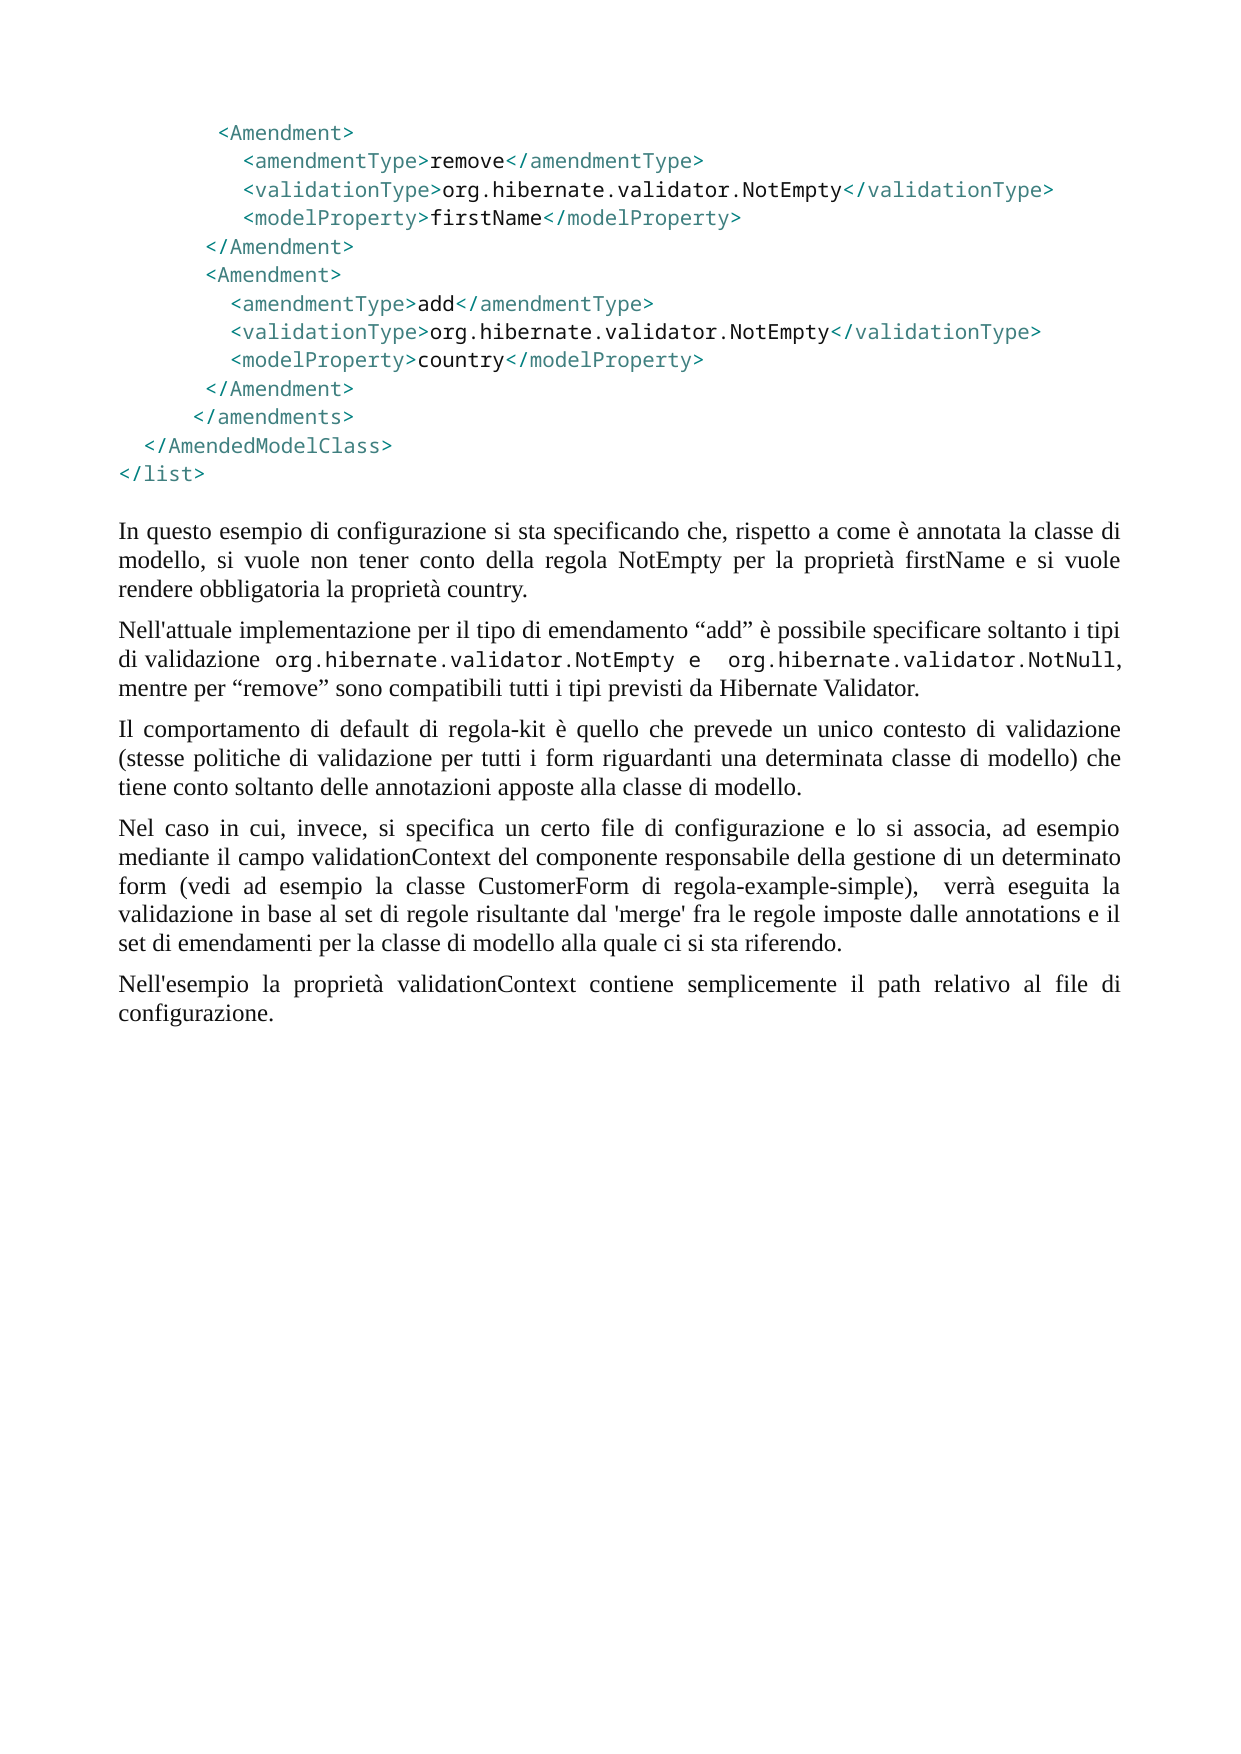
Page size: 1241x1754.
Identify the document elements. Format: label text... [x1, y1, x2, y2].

text <modelProperty>firstName</modelProperty> [118, 203, 1122, 232]
text Nell'esempio la proprietà validationContext contiene semplicemente il path relativo al file di configurazione. [118, 969, 1122, 1027]
text <validationType>org.hibernate.validator.NotEmpty</validationType> [118, 317, 1122, 346]
text Il comportamento di default di regola-kit è quello che prevede un unico contesto di validazione (stesse politiche di validazione per tutti i form riguardanti una determinata classe di modello) che tiene conto soltanto delle annotazioni apposte alla classe di modello. [118, 714, 1122, 801]
text </amendments> [118, 402, 1122, 431]
text <validationType>org.hibernate.validator.NotEmpty</validationType> [118, 175, 1122, 203]
text Nel caso in cui, invece, si specifica un certo file di configurazione e lo si associa, ad esempio mediante il campo validationContext del componente responsabile della gestione di un determinato form (vedi ad esempio la classe CustomerForm di regola-example-simple), verrà eseguita la validazione in base al set di regole risultante dal 'merge' fra le regole imposte dalle annotations e il set di emendamenti per la classe di modello alla quale ci si sta riferendo. [118, 813, 1122, 957]
text </list> [118, 459, 1122, 488]
text Nell'attuale implementazione per il tipo di emendamento “add” è possibile specificare soltanto i tipi di validazione org.hibernate.validator.NotEmpty e org.hibernate.validator.NotNull, mentre per “remove” sono compatibili tutti i tipi previsti da Hibernate Validator. [118, 615, 1122, 702]
text <Amendment> [118, 118, 1122, 147]
text </Amendment> [118, 232, 1122, 260]
text <Amendment> [118, 260, 1122, 289]
text <amendmentType>remove</amendmentType> [118, 147, 1122, 175]
text In questo esempio di configurazione si sta specificando che, rispetto a come è annotata la classe di modello, si vuole non tener conto della regola NotEmpty per la proprietà firstName e si vuole rendere obbligatoria la proprietà country. [118, 516, 1122, 602]
text <modelProperty>country</modelProperty> [118, 346, 1122, 374]
text </Amendment> [118, 374, 1122, 402]
text </AmendedModelClass> [118, 431, 1122, 459]
text <amendmentType>add</amendmentType> [118, 289, 1122, 317]
